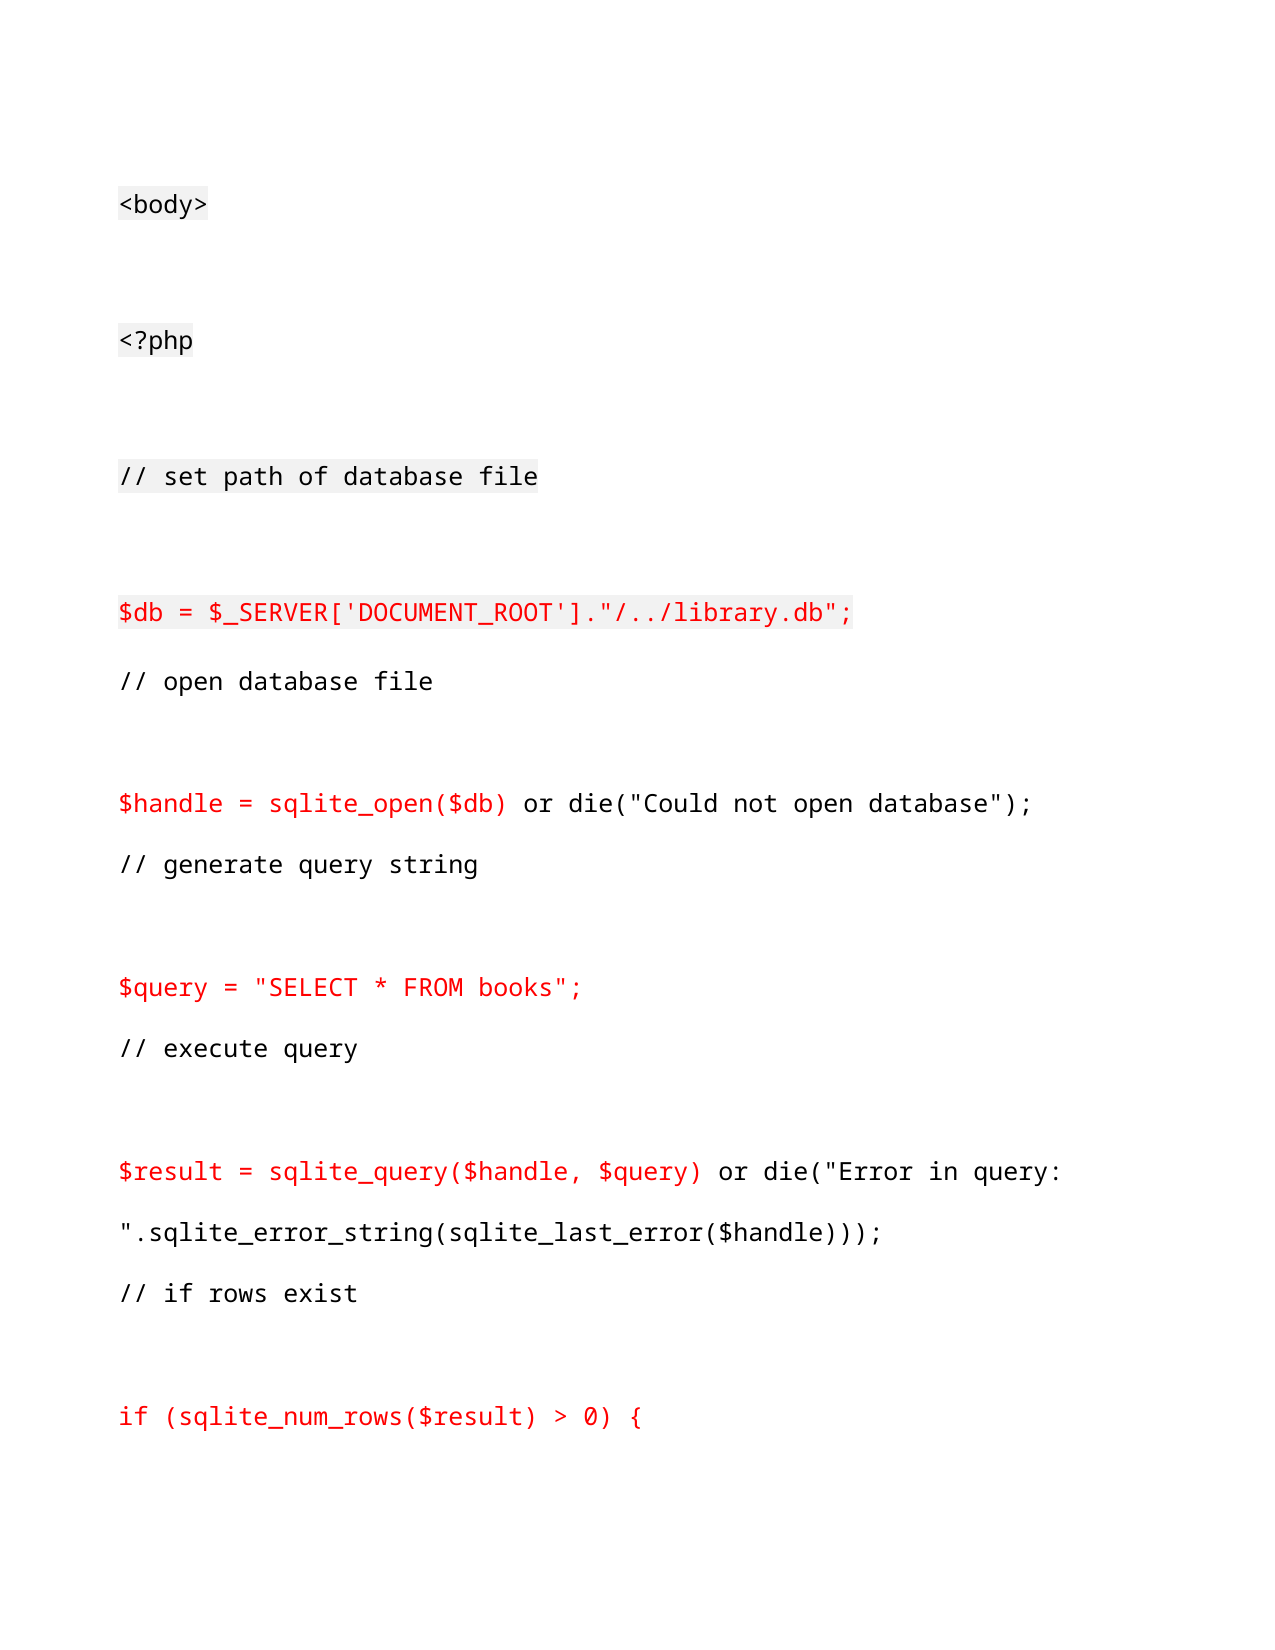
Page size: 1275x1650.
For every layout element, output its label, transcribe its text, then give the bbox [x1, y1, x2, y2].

text // execute query $result = sqlite_query($handle, $query) or die("Error in query: ".sqlite_error_string(sqlite_last_error($handle))); [118, 1031, 1157, 1248]
text // generate query string $query = "SELECT * FROM books"; [118, 847, 1157, 1003]
text <body> <?php // set path of database file $db = $_SERVER['DOCUMENT_ROOT']."/../library.db"; [118, 118, 1157, 629]
text // if rows exist if (sqlite_num_rows($result) > 0) { [118, 1276, 1157, 1493]
text // open database file $handle = sqlite_open($db) or die("Could not open database"); [118, 663, 1157, 820]
